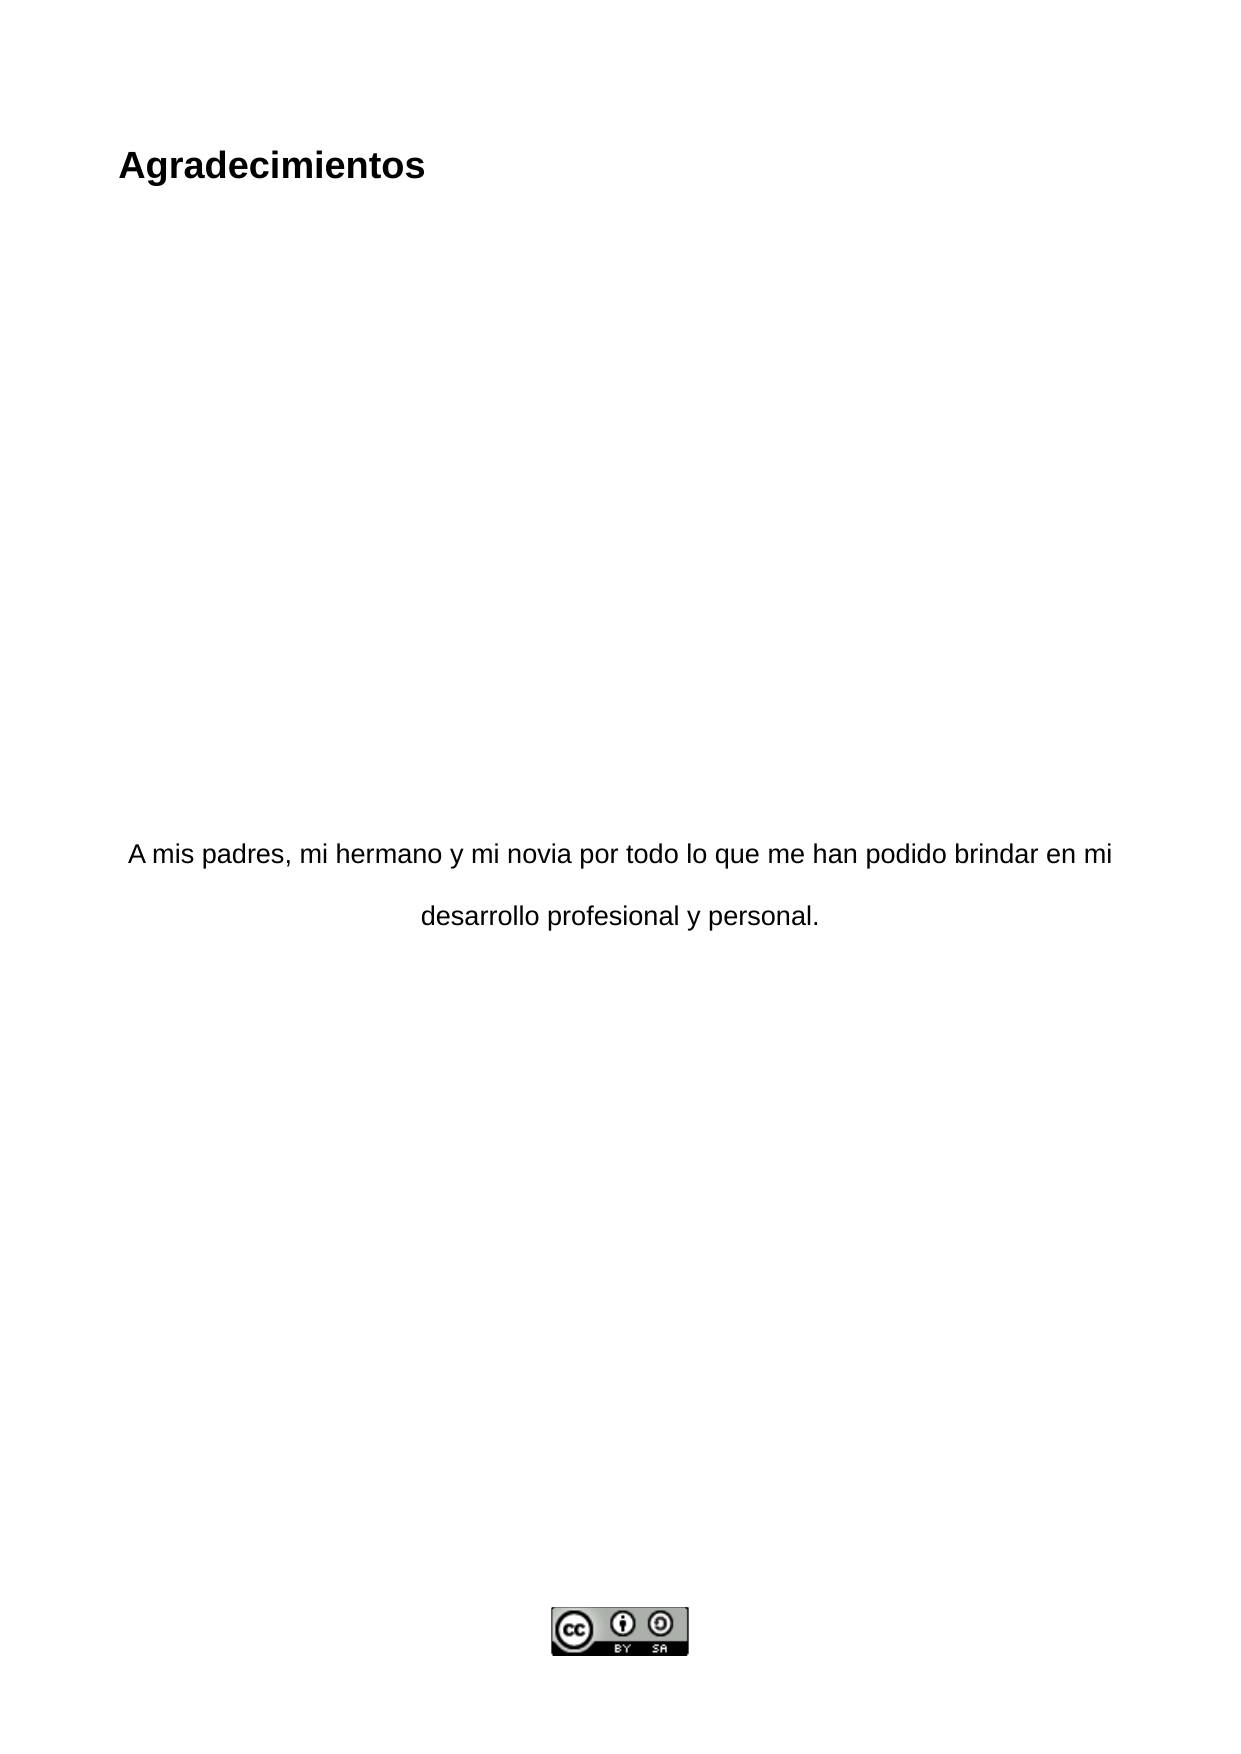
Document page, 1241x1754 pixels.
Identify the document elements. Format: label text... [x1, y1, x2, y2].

picture [551, 1607, 689, 1656]
subtitle Agradecimientos [118, 143, 1122, 187]
text A mis padres, mi hermano y mi novia por todo lo que me han podido brindar en mi desarrollo profesional y personal. [118, 838, 1122, 931]
